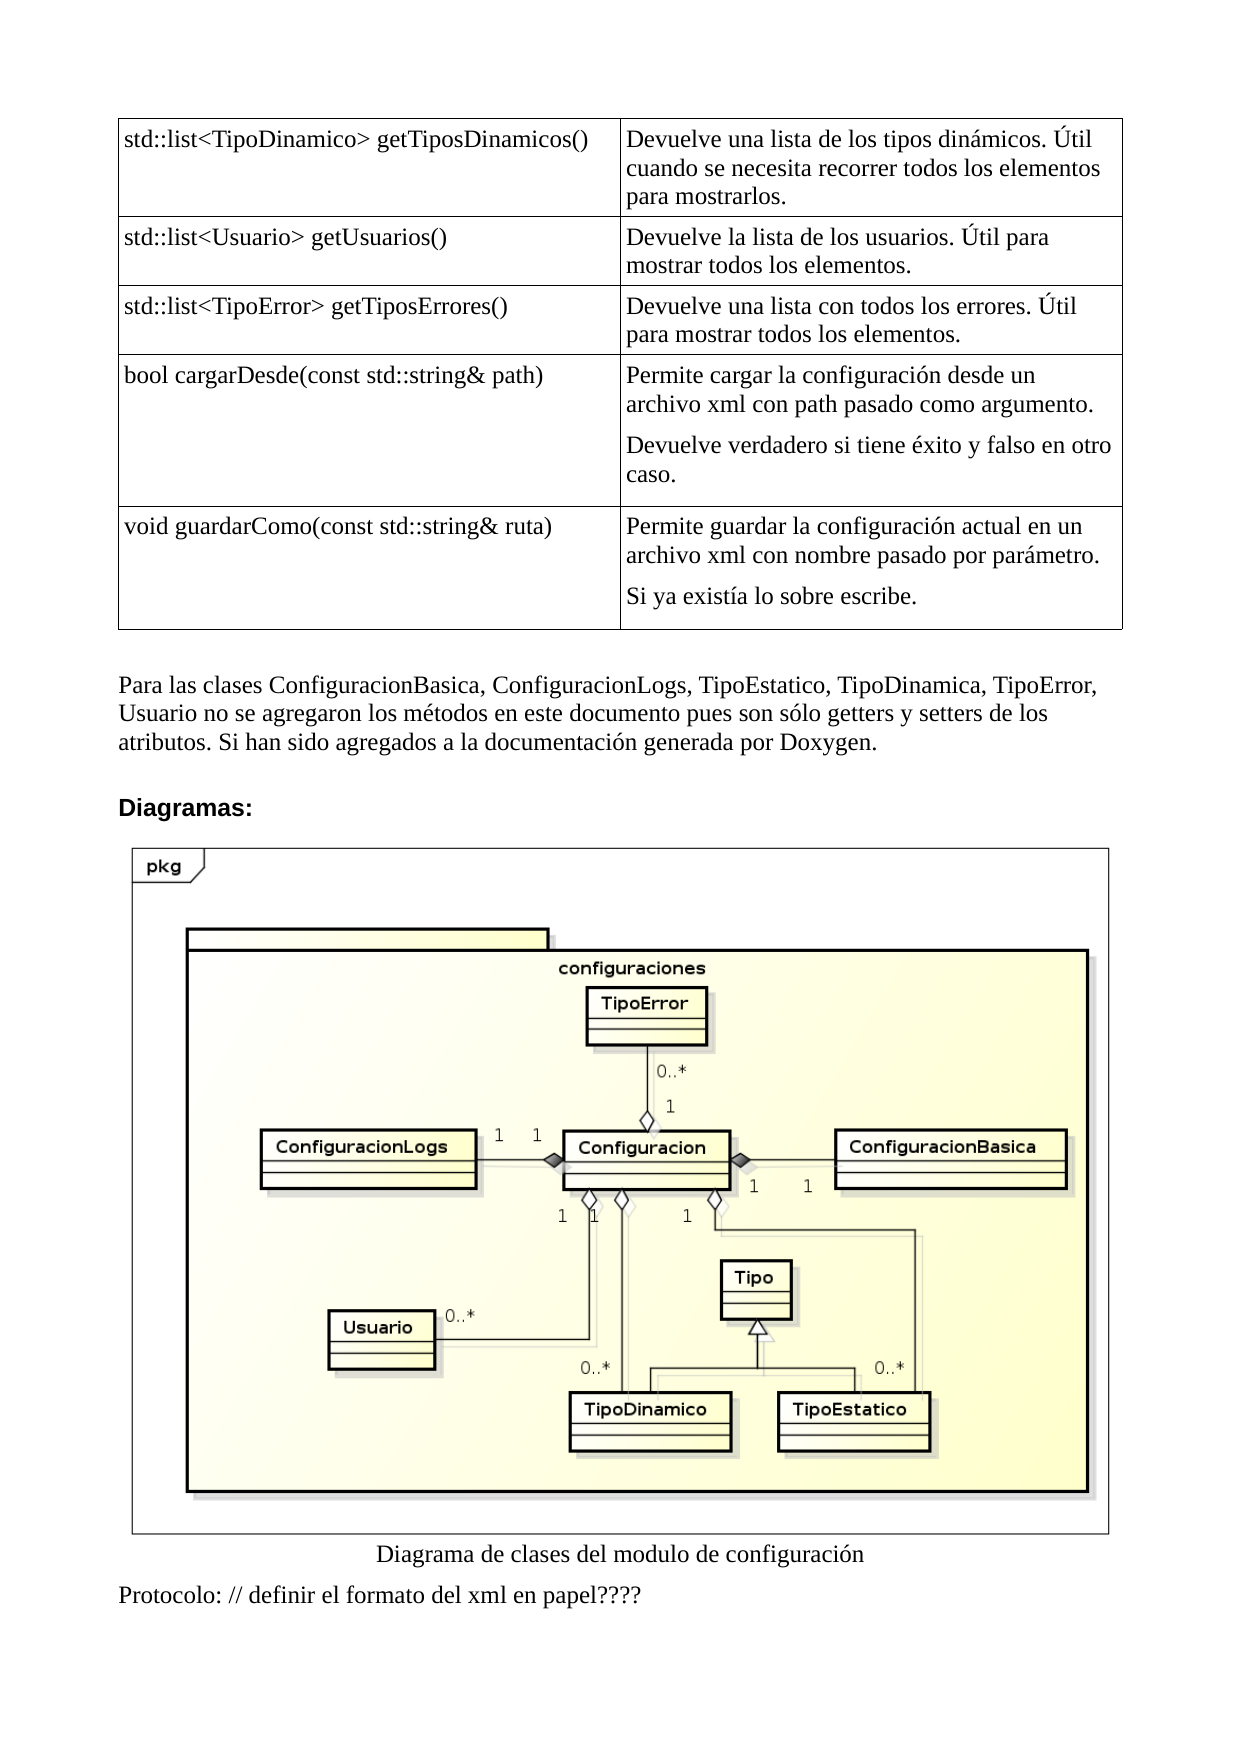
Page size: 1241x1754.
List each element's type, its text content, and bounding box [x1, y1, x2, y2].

text Protocolo: // definir el formato del xml en papel???? [118, 1580, 1122, 1609]
table_cell std::list<TipoDinamico> getTiposDinamicos() [119, 119, 620, 216]
text Para las clases ConfiguracionBasica, ConfiguracionLogs, TipoEstatico, TipoDinamica, TipoError, Usuario no se agregaron los métodos en este documento pues son sólo getters y setters de los atributos. Si han sido agregados a la documentación generada por Doxygen. [118, 670, 1122, 756]
subtitle Diagramas: [118, 793, 1122, 822]
table_cell Devuelve la lista de los usuarios. Útil para mostrar todos los elementos. [621, 217, 1122, 285]
table_cell std::list<TipoError> getTiposErrores() [119, 286, 620, 354]
table_cell Permite cargar la configuración desde un archivo xml con path pasado como argumento. Devuelve verdadero si tiene éxito y falso en otro caso. [621, 355, 1122, 506]
picture [118, 834, 1123, 1539]
table_cell void guardarComo(const std::string& ruta) [119, 507, 620, 628]
table_cell bool cargarDesde(const std::string& path) [119, 355, 620, 506]
table_cell Devuelve una lista con todos los errores. Útil para mostrar todos los elementos. [621, 286, 1122, 354]
text Diagrama de clases del modulo de configuración [118, 1539, 1122, 1568]
table_cell Permite guardar la configuración actual en un archivo xml con nombre pasado por parámetro. Si ya existía lo sobre escribe. [621, 507, 1122, 628]
table_cell std::list<Usuario> getUsuarios() [119, 217, 620, 285]
table_cell Devuelve una lista de los tipos dinámicos. Útil cuando se necesita recorrer todos los elementos para mostrarlos. [621, 119, 1122, 216]
